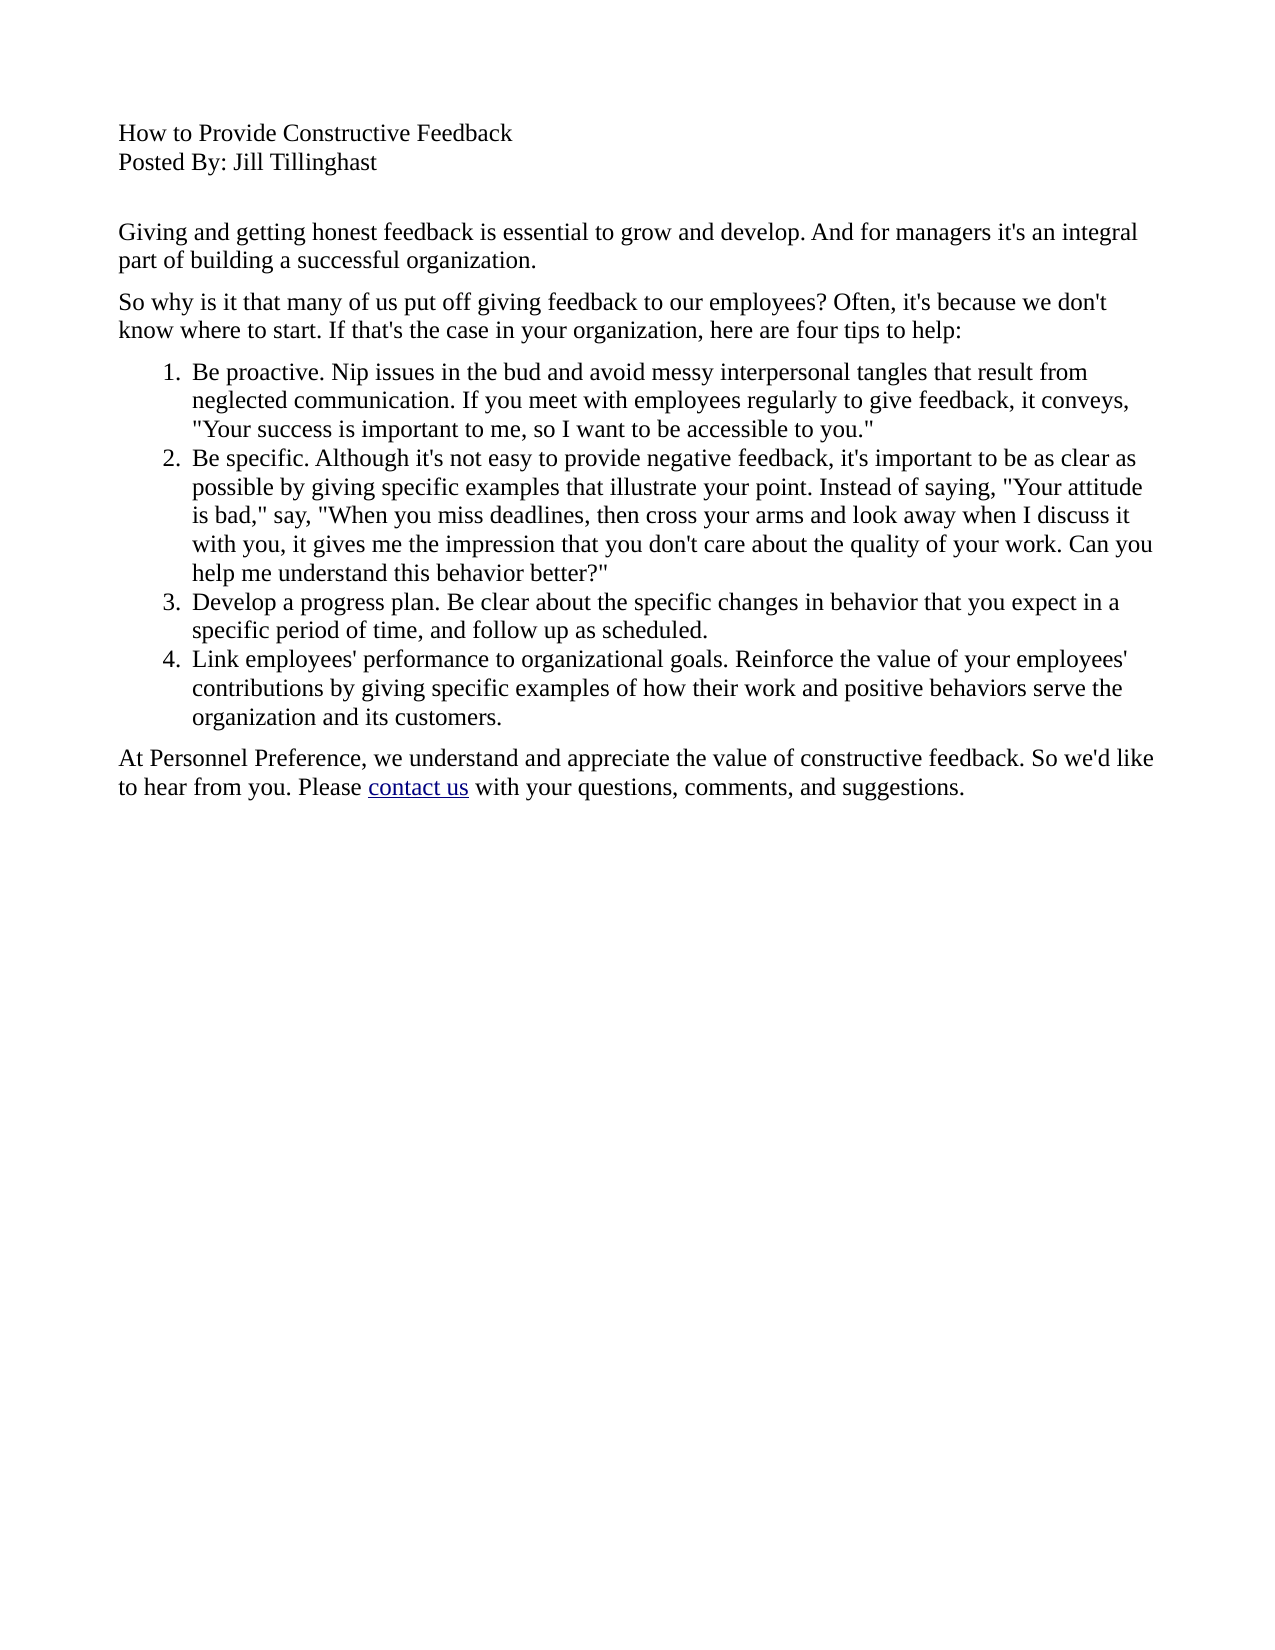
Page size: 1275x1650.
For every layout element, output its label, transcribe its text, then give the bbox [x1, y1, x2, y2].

list Link employees' performance to organizational goals. Reinforce the value of your employees' contributions by giving specific examples of how their work and positive behaviors serve the organization and its customers. [162, 644, 1157, 731]
list Develop a progress plan. Be clear about the specific changes in behavior that you expect in a specific period of time, and follow up as scheduled. [162, 587, 1157, 644]
list Be specific. Although it's not easy to provide negative feedback, it's important to be as clear as possible by giving specific examples that illustrate your point. Instead of saying, "Your attitude is bad," say, "When you miss deadlines, then cross your arms and look away when I discuss it with you, it gives me the impression that you don't care about the quality of your work. Can you help me understand this behavior better?" [162, 443, 1157, 587]
text So why is it that many of us put off giving feedback to our employees? Often, it's because we don't know where to start. If that's the case in your organization, here are four tips to help: [118, 287, 1157, 344]
text Posted By: Jill Tillinghast [118, 147, 1157, 176]
text At Personnel Preference, we understand and appreciate the value of constructive feedback. So we'd like to hear from you. Please contact us with your questions, comments, and suggestions. [118, 743, 1157, 801]
text Giving and getting honest feedback is essential to grow and develop. And for managers it's an integral part of building a successful organization. [118, 217, 1157, 274]
text How to Provide Constructive Feedback [118, 118, 1157, 147]
list Be proactive. Nip issues in the bud and avoid messy interpersonal tangles that result from neglected communication. If you meet with employees regularly to give feedback, it conveys, "Your success is important to me, so I want to be accessible to you." [162, 357, 1157, 443]
